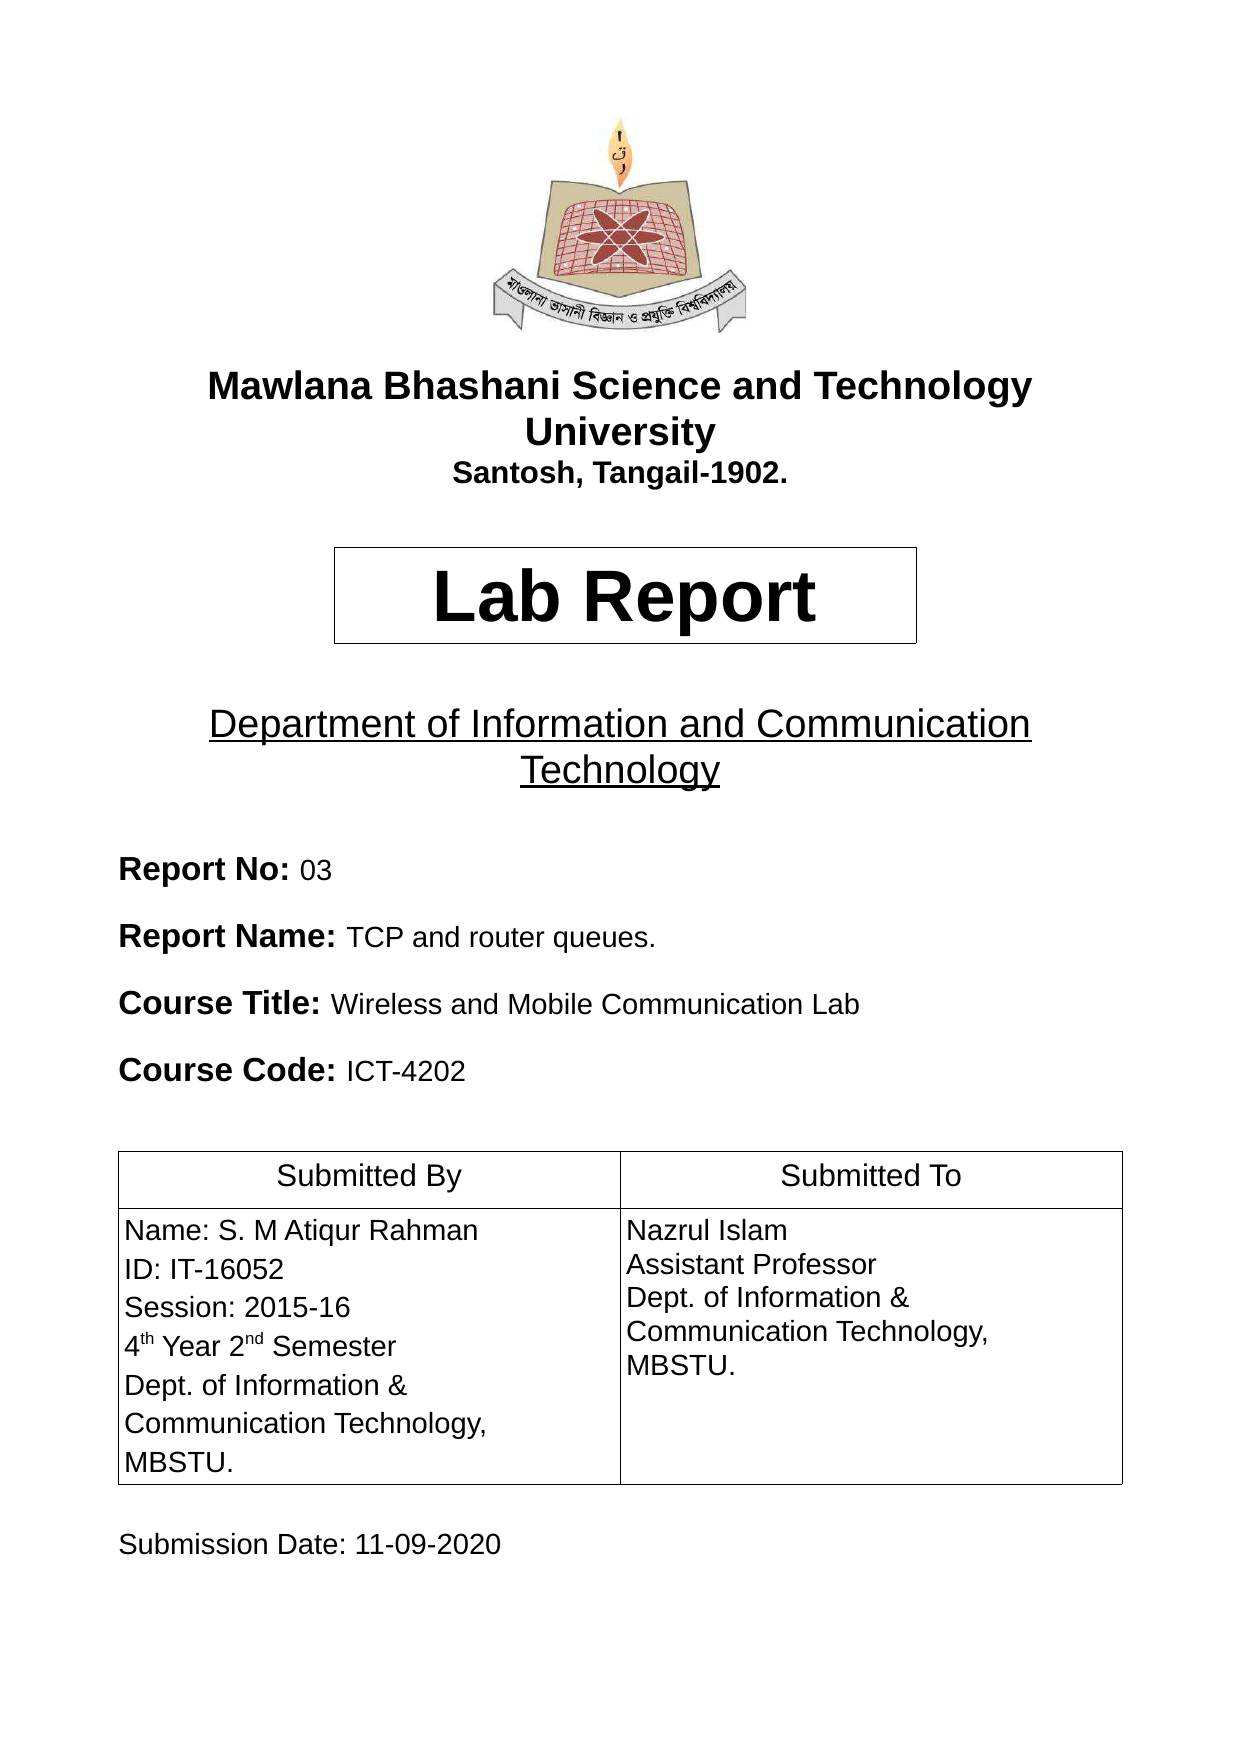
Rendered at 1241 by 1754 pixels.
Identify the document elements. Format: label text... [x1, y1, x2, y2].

text Report Name: TCP and router queues. [118, 916, 1122, 954]
table_header Lab Report [335, 548, 916, 643]
text Report No: 03 [118, 849, 1122, 887]
text Department of Information and Communication Technology [118, 700, 1122, 791]
picture [493, 118, 747, 333]
table_cell Name: S. M Atiqur Rahman ID: IT-16052 Session: 2015-16 4th Year 2nd Semester Dept. of Information & Communication Technology, MBSTU. [119, 1209, 620, 1484]
text Mawlana Bhashani Science and Technology University [118, 362, 1122, 454]
text Santosh, Tangail-1902. [118, 454, 1122, 490]
text Course Title: Wireless and Mobile Communication Lab [118, 983, 1122, 1022]
text Course Code: ICT-4202 [118, 1051, 1122, 1089]
table_header Submitted To [621, 1152, 1122, 1207]
table_cell Nazrul Islam Assistant Professor Dept. of Information & Communication Technology, MBSTU. [621, 1209, 1122, 1484]
text Submission Date: 11-09-2020 [118, 1527, 1122, 1561]
table_header Submitted By [119, 1152, 620, 1207]
